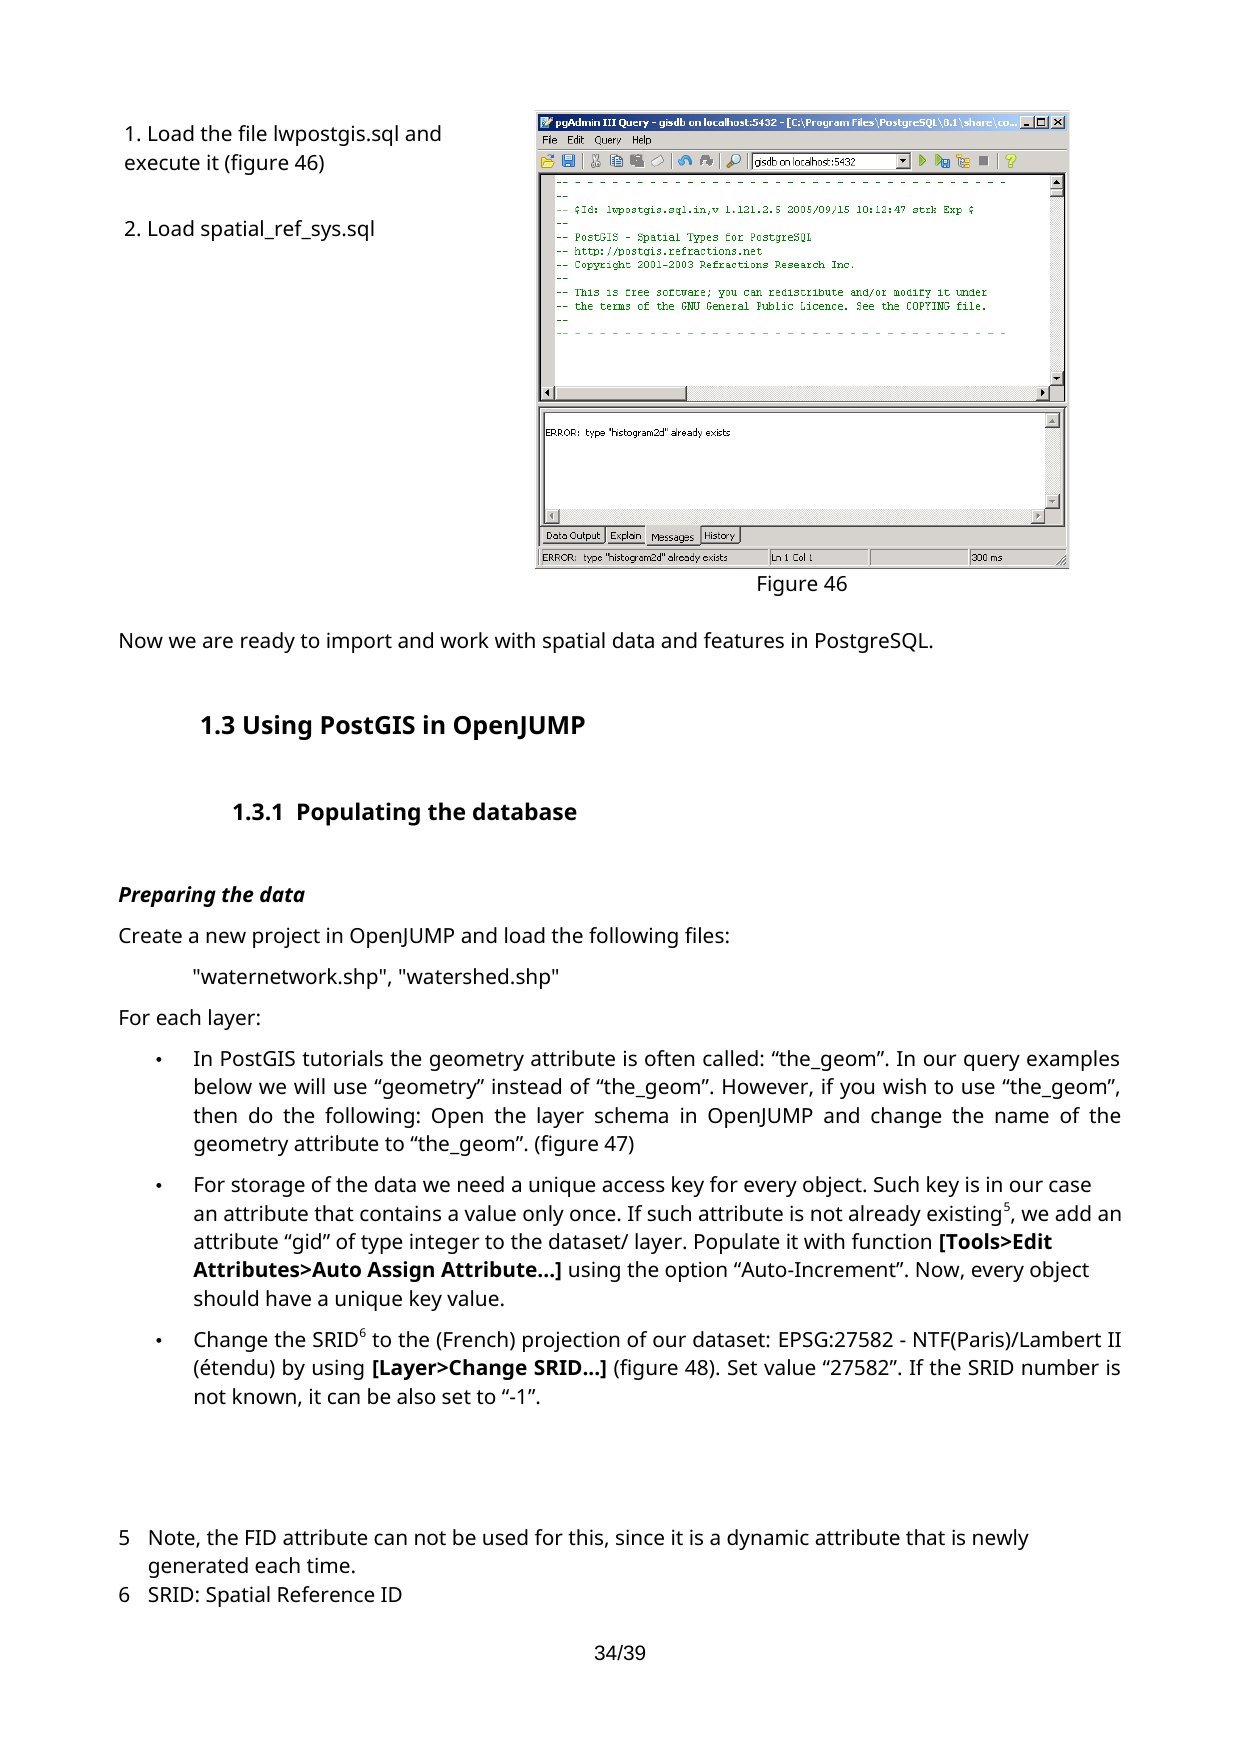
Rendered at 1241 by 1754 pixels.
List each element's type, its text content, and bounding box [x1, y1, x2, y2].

text Preparing the data [118, 880, 1122, 909]
list Note, the FID attribute can not be used for this, since it is a dynamic attribute that is newly generated each time. [118, 1523, 1122, 1580]
text Now we are ready to import and work with spatial data and features in PostgreSQL. [118, 626, 1122, 654]
text Create a new project in OpenJUMP and load the following files: [118, 921, 1122, 949]
picture [534, 110, 1070, 569]
list Using PostGIS in OpenJUMP [193, 708, 1122, 742]
list 1.3.1 Populating the database [194, 796, 1122, 827]
list In PostGIS tutorials the geometry attribute is often called: “the_geom”. In our query examples below we will use “geometry” instead of “the_geom”. However, if you wish to use “the_geom”, then do the following: Open the layer schema in OpenJUMP and change the name of the geometry attribute to “the_geom”. (figure 47) [156, 1044, 1122, 1158]
list For storage of the data we need a unique access key for every object. Such key is in our case an attribute that contains a value only once. If such attribute is not already existing, we add an attribute “gid” of type integer to the dataset/ layer. Populate it with function [Tools>Edit Attributes>Auto Assign Attribute...] using the option “Auto-Increment”. Now, every object should have a unique key value. [156, 1170, 1122, 1312]
text For each layer: [118, 1003, 1122, 1031]
list Change the SRID to the (French) projection of our dataset: EPSG:27582 - NTF(Paris)/Lambert II (étendu) by using [Layer>Change SRID...] (figure 48). Set value “27582”. If the SRID number is not known, it can be also set to “-1”. [156, 1325, 1122, 1410]
list SRID: Spatial Reference ID [118, 1580, 1122, 1608]
table_header 1. Load the file lwpostgis.sql and execute it (figure 46) 2. Load spatial_ref_sys.sql [118, 89, 509, 626]
table_header [509, 89, 1122, 626]
text "waternetwork.shp", "watershed.shp" [118, 962, 1122, 991]
